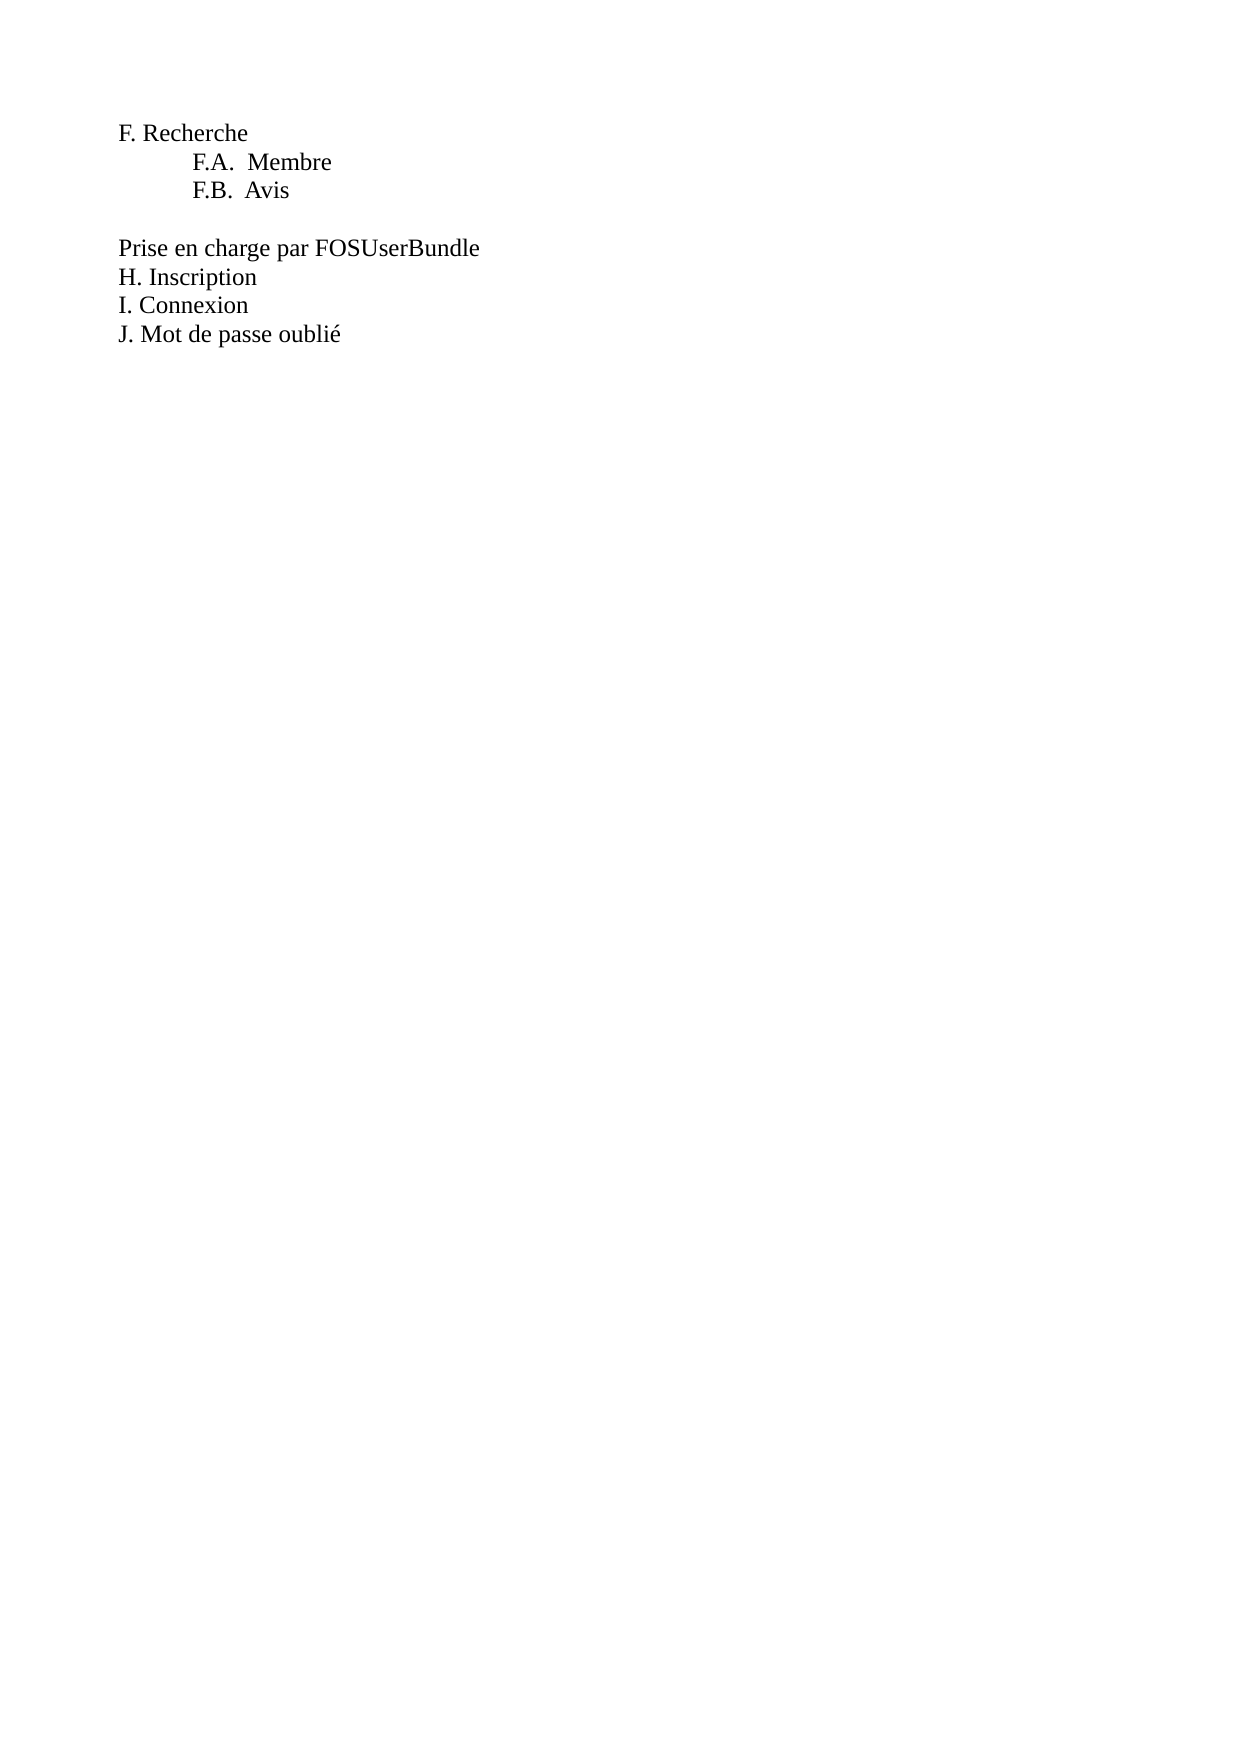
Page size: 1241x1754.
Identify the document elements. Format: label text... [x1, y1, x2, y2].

text F.A. Membre [118, 147, 1122, 176]
text Prise en charge par FOSUserBundle [118, 233, 1122, 262]
text J. Mot de passe oublié [118, 319, 1122, 348]
text F.B. Avis [118, 176, 1122, 204]
text I. Connexion [118, 291, 1122, 319]
text F. Recherche [118, 118, 1122, 147]
text H. Inscription [118, 262, 1122, 291]
